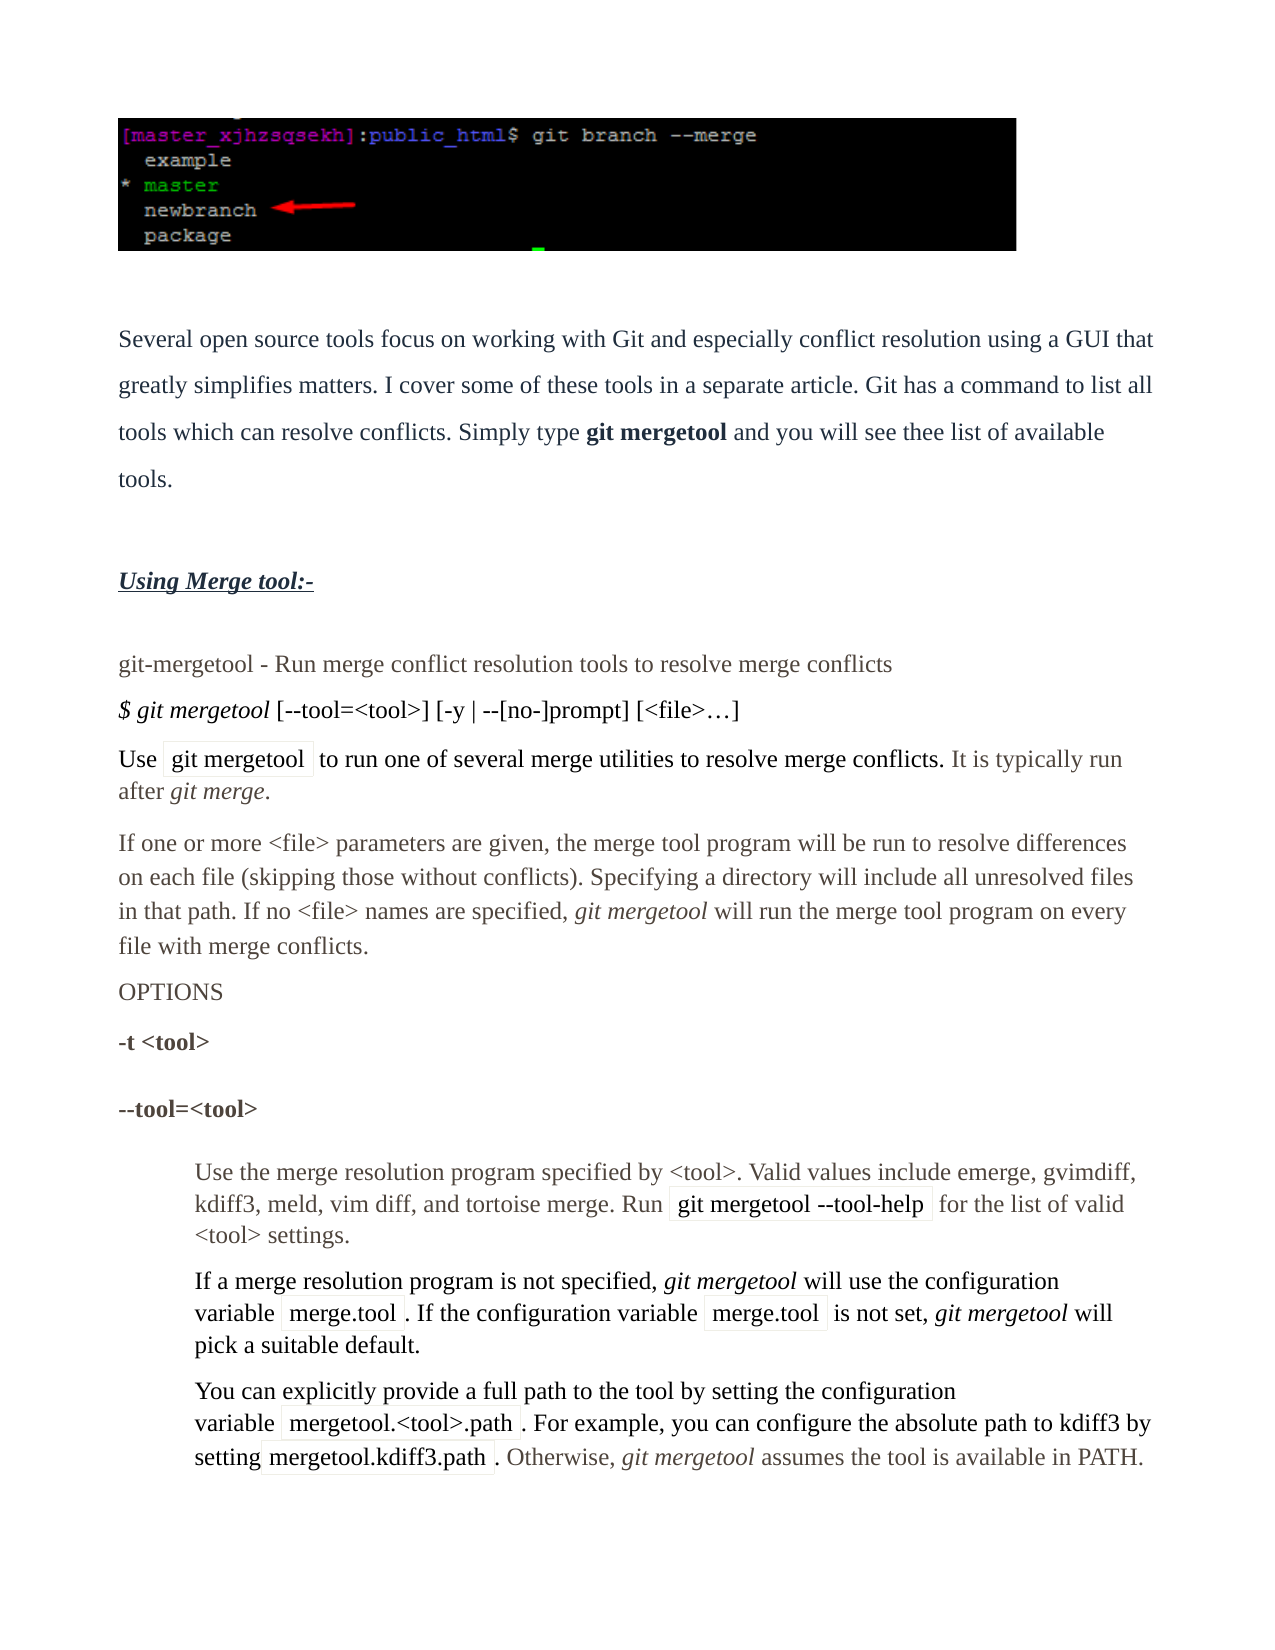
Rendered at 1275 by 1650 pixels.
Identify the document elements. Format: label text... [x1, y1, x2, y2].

list Use the merge resolution program specified by <tool>. Valid values include emerge, gvimdiff, kdiff3, meld, vim diff, and tortoise merge. Run git mergetool --tool-help for the list of valid <tool> settings. [194, 1157, 1157, 1249]
text If one or more <file> parameters are given, the merge tool program will be run to resolve differences on each file (skipping those without conflicts). Specifying a directory will include all unresolved files in that path. If no <file> names are specified, git mergetool will run the merge tool program on every file with merge conflicts. [118, 822, 1157, 959]
subtitle OPTIONS [118, 977, 1157, 1005]
list git-mergetool - Run merge conflict resolution tools to resolve merge conflicts [118, 649, 1157, 678]
picture [118, 118, 1017, 251]
list $ git mergetool [--tool=<tool>] [-y | --[no-]prompt] [<file>…​] [118, 695, 1157, 724]
subtitle -t <tool> [118, 1023, 1157, 1055]
subtitle --tool=<tool> [118, 1090, 1157, 1123]
text Several open source tools focus on working with Git and especially conflict resolution using a GUI that greatly simplifies matters. I cover some of these tools in a separate article. Git has a command to list all tools which can resolve conflicts. Simply type git mergetool and you will see thee list of available tools. [118, 306, 1157, 493]
list You can explicitly provide a full path to the tool by setting the configuration variable mergetool.<tool>.path. For example, you can configure the absolute path to kdiff3 by settingmergetool.kdiff3.path. Otherwise, git mergetool assumes the tool is available in PATH. [194, 1376, 1157, 1474]
list If a merge resolution program is not specified, git mergetool will use the configuration variable merge.tool. If the configuration variable merge.tool is not set, git mergetool will pick a suitable default. [194, 1266, 1157, 1359]
text Using Merge tool:- [118, 548, 1157, 595]
list Use git mergetool to run one of several merge utilities to resolve merge conflicts. It is typically run after git merge. [118, 741, 1157, 805]
